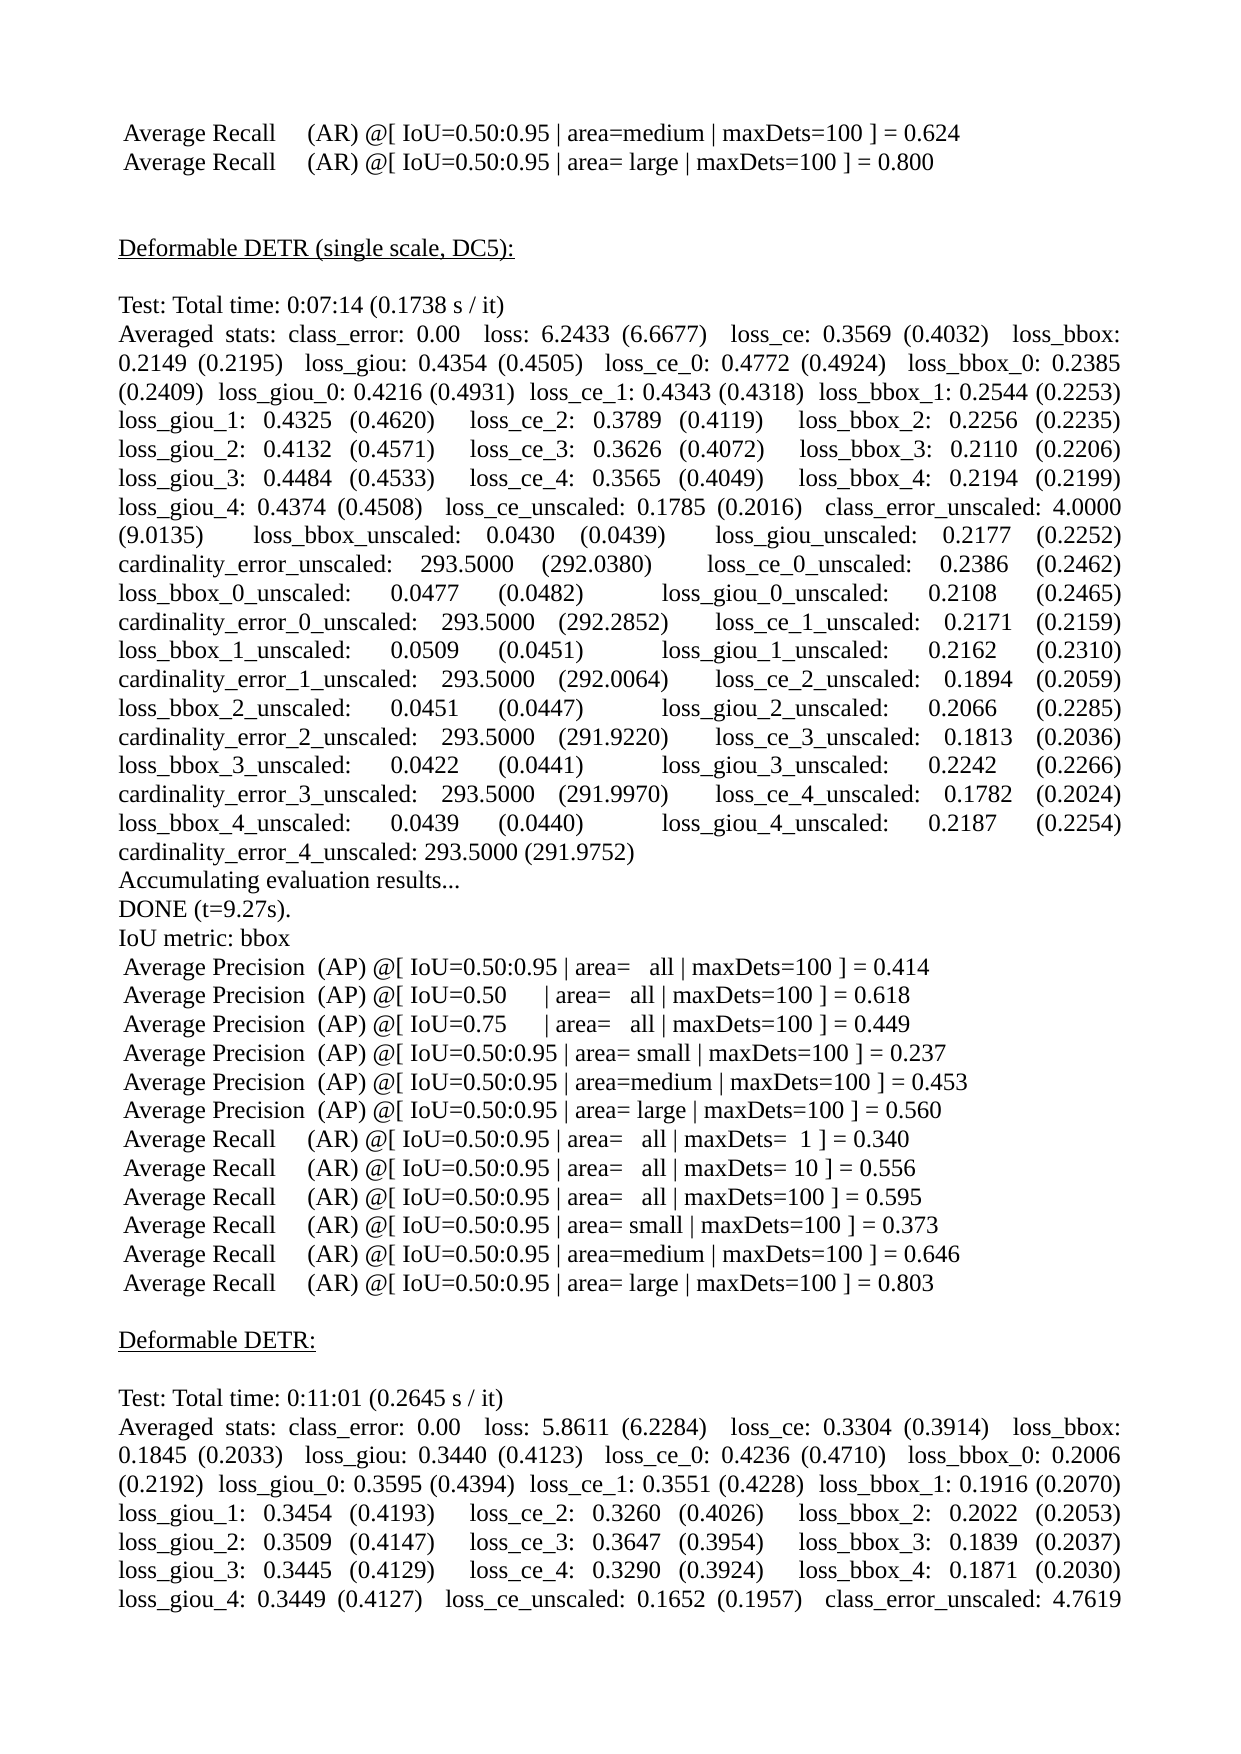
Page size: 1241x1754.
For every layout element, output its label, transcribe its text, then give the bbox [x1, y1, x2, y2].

text Average Precision (AP) @[ IoU=0.50:0.95 | area= all | maxDets=100 ] = 0.414 [118, 952, 1122, 981]
text IoU metric: bbox [118, 923, 1122, 952]
text Deformable DETR (single scale, DC5): [118, 233, 1122, 262]
text Averaged stats: class_error: 0.00 loss: 6.2433 (6.6677) loss_ce: 0.3569 (0.4032) loss_bbox: 0.2149 (0.2195) loss_giou: 0.4354 (0.4505) loss_ce_0: 0.4772 (0.4924) loss_bbox_0: 0.2385 (0.2409) loss_giou_0: 0.4216 (0.4931) loss_ce_1: 0.4343 (0.4318) loss_bbox_1: 0.2544 (0.2253) loss_giou_1: 0.4325 (0.4620) loss_ce_2: 0.3789 (0.4119) loss_bbox_2: 0.2256 (0.2235) loss_giou_2: 0.4132 (0.4571) loss_ce_3: 0.3626 (0.4072) loss_bbox_3: 0.2110 (0.2206) loss_giou_3: 0.4484 (0.4533) loss_ce_4: 0.3565 (0.4049) loss_bbox_4: 0.2194 (0.2199) loss_giou_4: 0.4374 (0.4508) loss_ce_unscaled: 0.1785 (0.2016) class_error_unscaled: 4.0000 (9.0135) loss_bbox_unscaled: 0.0430 (0.0439) loss_giou_unscaled: 0.2177 (0.2252) cardinality_error_unscaled: 293.5000 (292.0380) loss_ce_0_unscaled: 0.2386 (0.2462) loss_bbox_0_unscaled: 0.0477 (0.0482) loss_giou_0_unscaled: 0.2108 (0.2465) cardinality_error_0_unscaled: 293.5000 (292.2852) loss_ce_1_unscaled: 0.2171 (0.2159) loss_bbox_1_unscaled: 0.0509 (0.0451) loss_giou_1_unscaled: 0.2162 (0.2310) cardinality_error_1_unscaled: 293.5000 (292.0064) loss_ce_2_unscaled: 0.1894 (0.2059) loss_bbox_2_unscaled: 0.0451 (0.0447) loss_giou_2_unscaled: 0.2066 (0.2285) cardinality_error_2_unscaled: 293.5000 (291.9220) loss_ce_3_unscaled: 0.1813 (0.2036) loss_bbox_3_unscaled: 0.0422 (0.0441) loss_giou_3_unscaled: 0.2242 (0.2266) cardinality_error_3_unscaled: 293.5000 (291.9970) loss_ce_4_unscaled: 0.1782 (0.2024) loss_bbox_4_unscaled: 0.0439 (0.0440) loss_giou_4_unscaled: 0.2187 (0.2254) cardinality_error_4_unscaled: 293.5000 (291.9752) [118, 319, 1122, 866]
text Test: Total time: 0:11:01 (0.2645 s / it) [118, 1383, 1122, 1412]
text Average Recall (AR) @[ IoU=0.50:0.95 | area= large | maxDets=100 ] = 0.803 [118, 1268, 1122, 1297]
text Average Recall (AR) @[ IoU=0.50:0.95 | area=medium | maxDets=100 ] = 0.624 [118, 118, 1122, 147]
text DONE (t=9.27s). [118, 894, 1122, 923]
text Average Precision (AP) @[ IoU=0.50:0.95 | area=medium | maxDets=100 ] = 0.453 [118, 1067, 1122, 1096]
text Average Recall (AR) @[ IoU=0.50:0.95 | area= all | maxDets=100 ] = 0.595 [118, 1182, 1122, 1211]
text Average Precision (AP) @[ IoU=0.50 | area= all | maxDets=100 ] = 0.618 [118, 981, 1122, 1009]
text Deformable DETR: [118, 1326, 1122, 1354]
text Average Recall (AR) @[ IoU=0.50:0.95 | area= all | maxDets= 1 ] = 0.340 [118, 1124, 1122, 1153]
text Average Recall (AR) @[ IoU=0.50:0.95 | area=medium | maxDets=100 ] = 0.646 [118, 1239, 1122, 1268]
text Average Precision (AP) @[ IoU=0.75 | area= all | maxDets=100 ] = 0.449 [118, 1009, 1122, 1038]
text Averaged stats: class_error: 0.00 loss: 5.8611 (6.2284) loss_ce: 0.3304 (0.3914) loss_bbox: 0.1845 (0.2033) loss_giou: 0.3440 (0.4123) loss_ce_0: 0.4236 (0.4710) loss_bbox_0: 0.2006 (0.2192) loss_giou_0: 0.3595 (0.4394) loss_ce_1: 0.3551 (0.4228) loss_bbox_1: 0.1916 (0.2070) loss_giou_1: 0.3454 (0.4193) loss_ce_2: 0.3260 (0.4026) loss_bbox_2: 0.2022 (0.2053) loss_giou_2: 0.3509 (0.4147) loss_ce_3: 0.3647 (0.3954) loss_bbox_3: 0.1839 (0.2037) loss_giou_3: 0.3445 (0.4129) loss_ce_4: 0.3290 (0.3924) loss_bbox_4: 0.1871 (0.2030) loss_giou_4: 0.3449 (0.4127) loss_ce_unscaled: 0.1652 (0.1957) class_error_unscaled: 4.7619 [118, 1412, 1122, 1613]
text Average Precision (AP) @[ IoU=0.50:0.95 | area= small | maxDets=100 ] = 0.237 [118, 1038, 1122, 1067]
text Accumulating evaluation results... [118, 866, 1122, 894]
text Average Recall (AR) @[ IoU=0.50:0.95 | area= large | maxDets=100 ] = 0.800 [118, 147, 1122, 176]
text Average Recall (AR) @[ IoU=0.50:0.95 | area= all | maxDets= 10 ] = 0.556 [118, 1153, 1122, 1182]
text Average Precision (AP) @[ IoU=0.50:0.95 | area= large | maxDets=100 ] = 0.560 [118, 1096, 1122, 1124]
text Test: Total time: 0:07:14 (0.1738 s / it) [118, 291, 1122, 319]
text Average Recall (AR) @[ IoU=0.50:0.95 | area= small | maxDets=100 ] = 0.373 [118, 1211, 1122, 1239]
